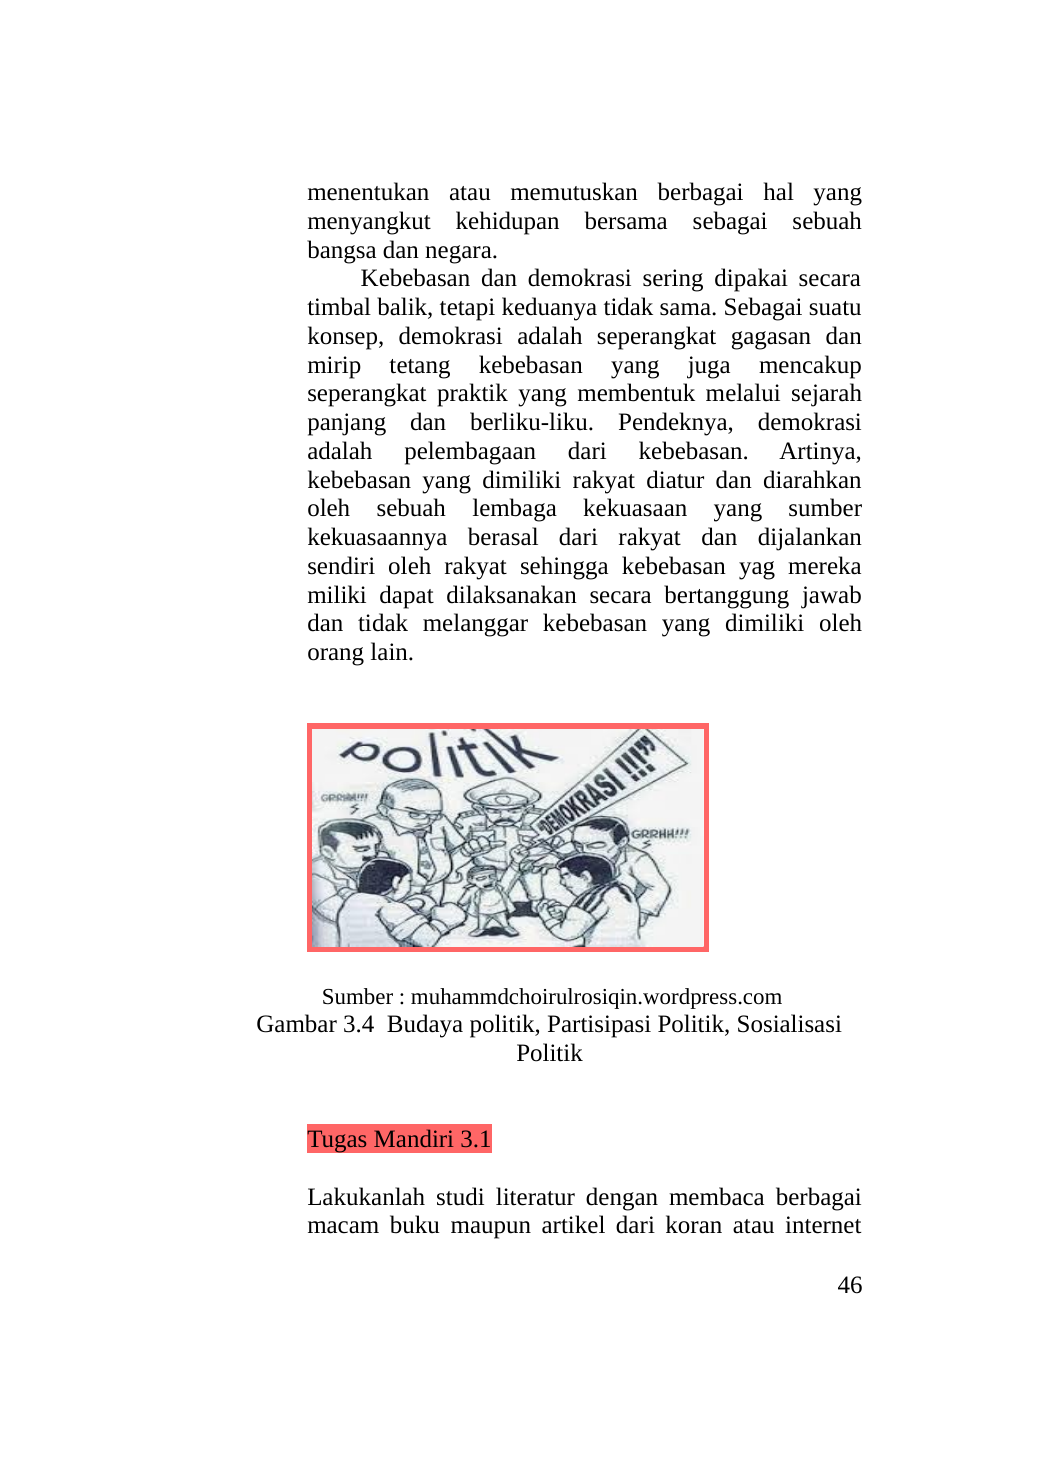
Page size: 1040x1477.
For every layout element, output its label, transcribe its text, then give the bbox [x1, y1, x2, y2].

text Tugas Mandiri 3.1 [307, 1124, 862, 1153]
text Kebebasan dan demokrasi sering dipakai secara timbal balik, tetapi keduanya tidak sama. Sebagai suatu konsep, demokrasi adalah seperangkat gagasan dan mirip tetang kebebasan yang juga mencakup seperangkat praktik yang membentuk melalui sejarah panjang dan berliku-liku. Pendeknya, demokrasi adalah pelembagaan dari kebebasan. Artinya, kebebasan yang dimiliki rakyat diatur dan diarahkan oleh sebuah lembaga kekuasaan yang sumber kekuasaannya berasal dari rakyat dan dijalankan sendiri oleh rakyat sehingga kebebasan yag mereka miliki dapat dilaksanakan secara bertanggung jawab dan tidak melanggar kebebasan yang dimiliki oleh orang lain. [307, 263, 862, 666]
text Sumber : muhammdchoirulrosiqin.wordpress.com [236, 983, 862, 1009]
text Lakukanlah studi literatur dengan membaca berbagai macam buku maupun artikel dari koran atau internet [307, 1182, 862, 1239]
text Gambar 3.4 Budaya politik, Partisipasi Politik, Sosialisasi Politik [236, 1009, 862, 1067]
picture [312, 729, 704, 947]
text menentukan atau memutuskan berbagai hal yang menyangkut kehidupan bersama sebagai sebuah bangsa dan negara. [307, 177, 862, 263]
